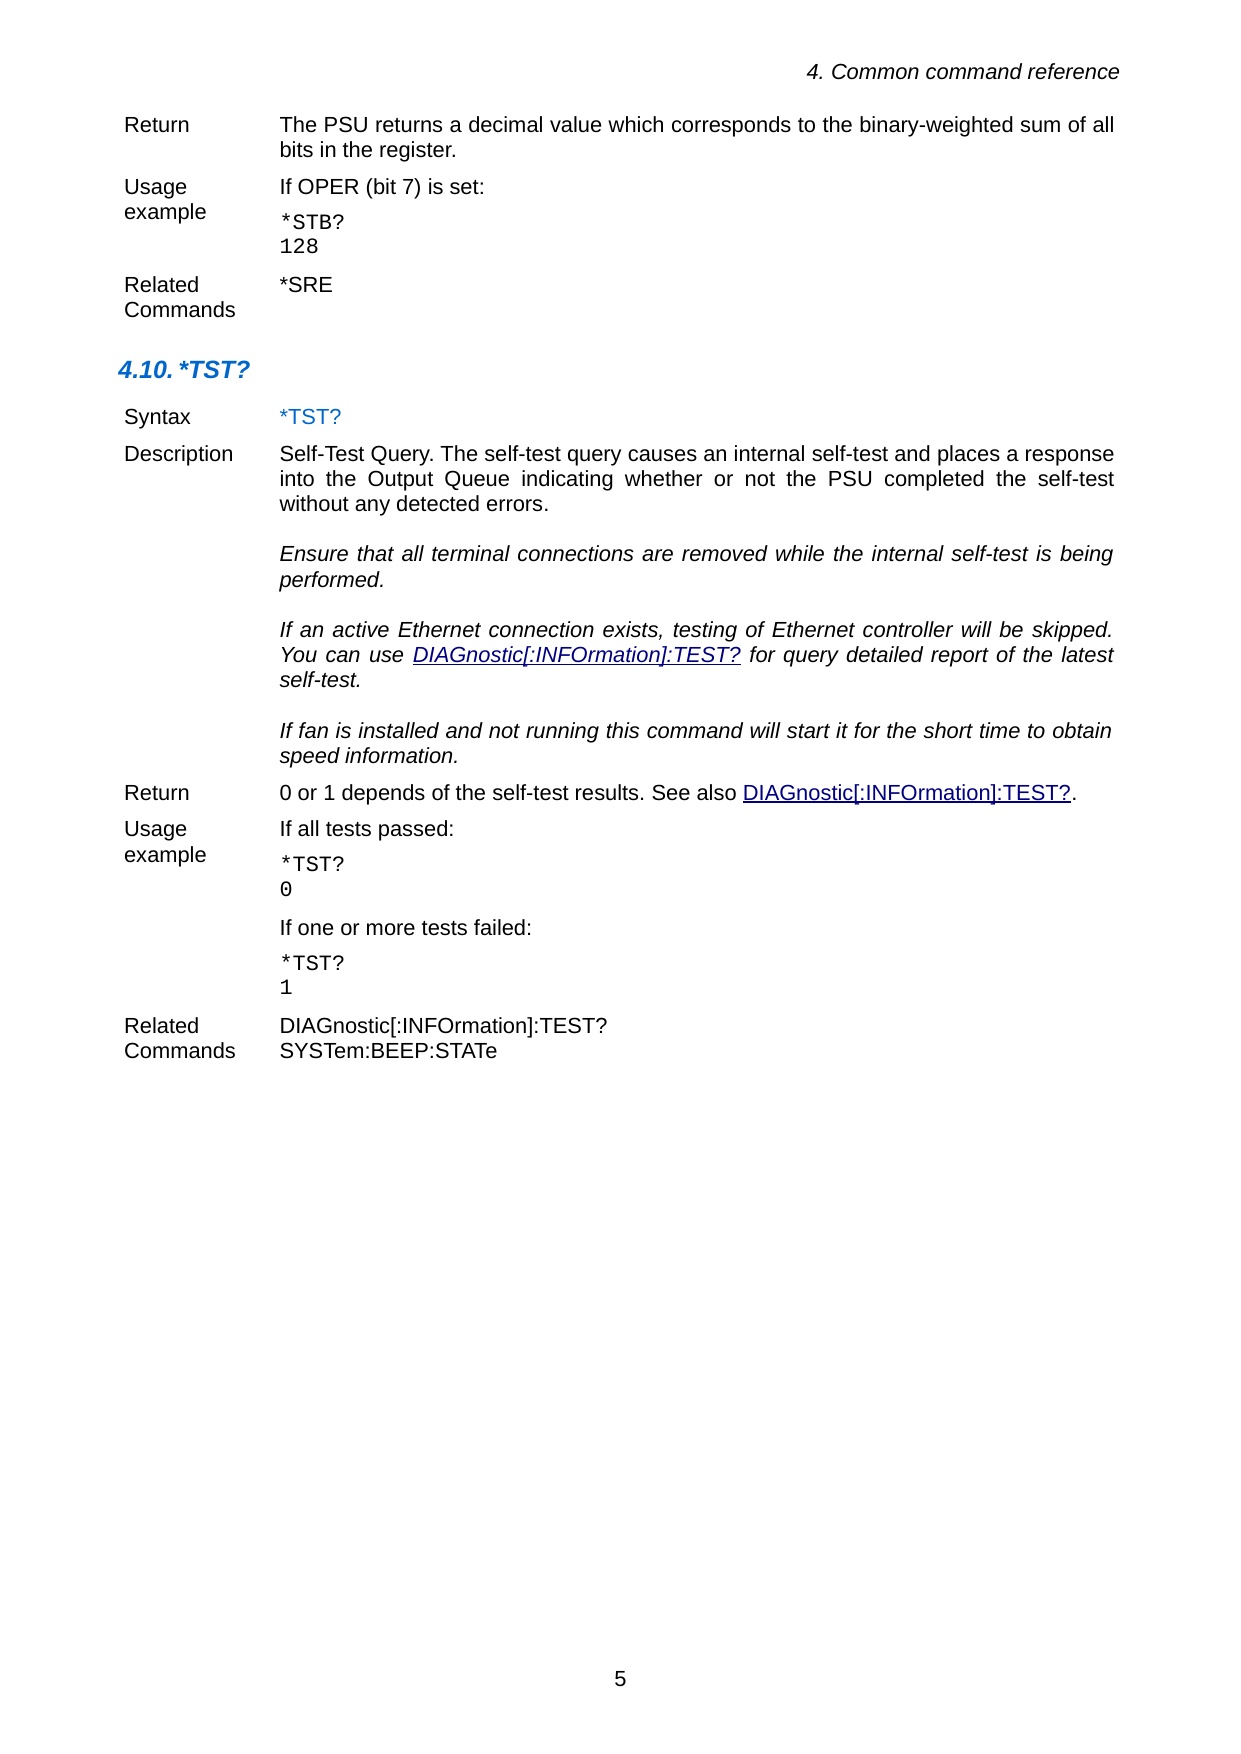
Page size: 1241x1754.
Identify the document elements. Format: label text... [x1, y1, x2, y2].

table_cell 0 or 1 depends of the self-test results. See also DIAGnostic[:INFOrmation]:TEST?. [274, 774, 1122, 811]
table_cell Usage example [118, 811, 274, 1007]
table_cell Related Commands [118, 1007, 274, 1069]
table_cell Return [118, 106, 274, 168]
subtitle *TST? [118, 354, 1122, 383]
table_cell The PSU returns a decimal value which corresponds to the binary-weighted sum of all bits in the register. [274, 106, 1122, 168]
table_cell DIAGnostic[:INFOrmation]:TEST? SYSTem:BEEP:STATe [274, 1007, 1122, 1069]
table_cell Description [118, 435, 274, 774]
table_cell If OPER (bit 7) is set: *STB? 128 [274, 168, 1122, 266]
table_cell Return [118, 774, 274, 811]
table_header Syntax [118, 398, 274, 435]
table_header *TST? [274, 398, 1122, 435]
table_cell Self-Test Query. The self-test query causes an internal self-test and places a response into the Output Queue indicating whether or not the PSU completed the self-test without any detected errors. Ensure that all terminal connections are removed while the internal self-test is being performed. If an active Ethernet connection exists, testing of Ethernet controller will be skipped. You can use DIAGnostic[:INFOrmation]:TEST? for query detailed report of the latest self-test. If fan is installed and not running this command will start it for the short time to obtain speed information. [274, 435, 1122, 774]
table_cell Usage example [118, 168, 274, 266]
table_cell If all tests passed: *TST? 0 If one or more tests failed: *TST? 1 [274, 811, 1122, 1007]
table_cell *SRE [274, 266, 1122, 328]
table_cell Related Commands [118, 266, 274, 328]
